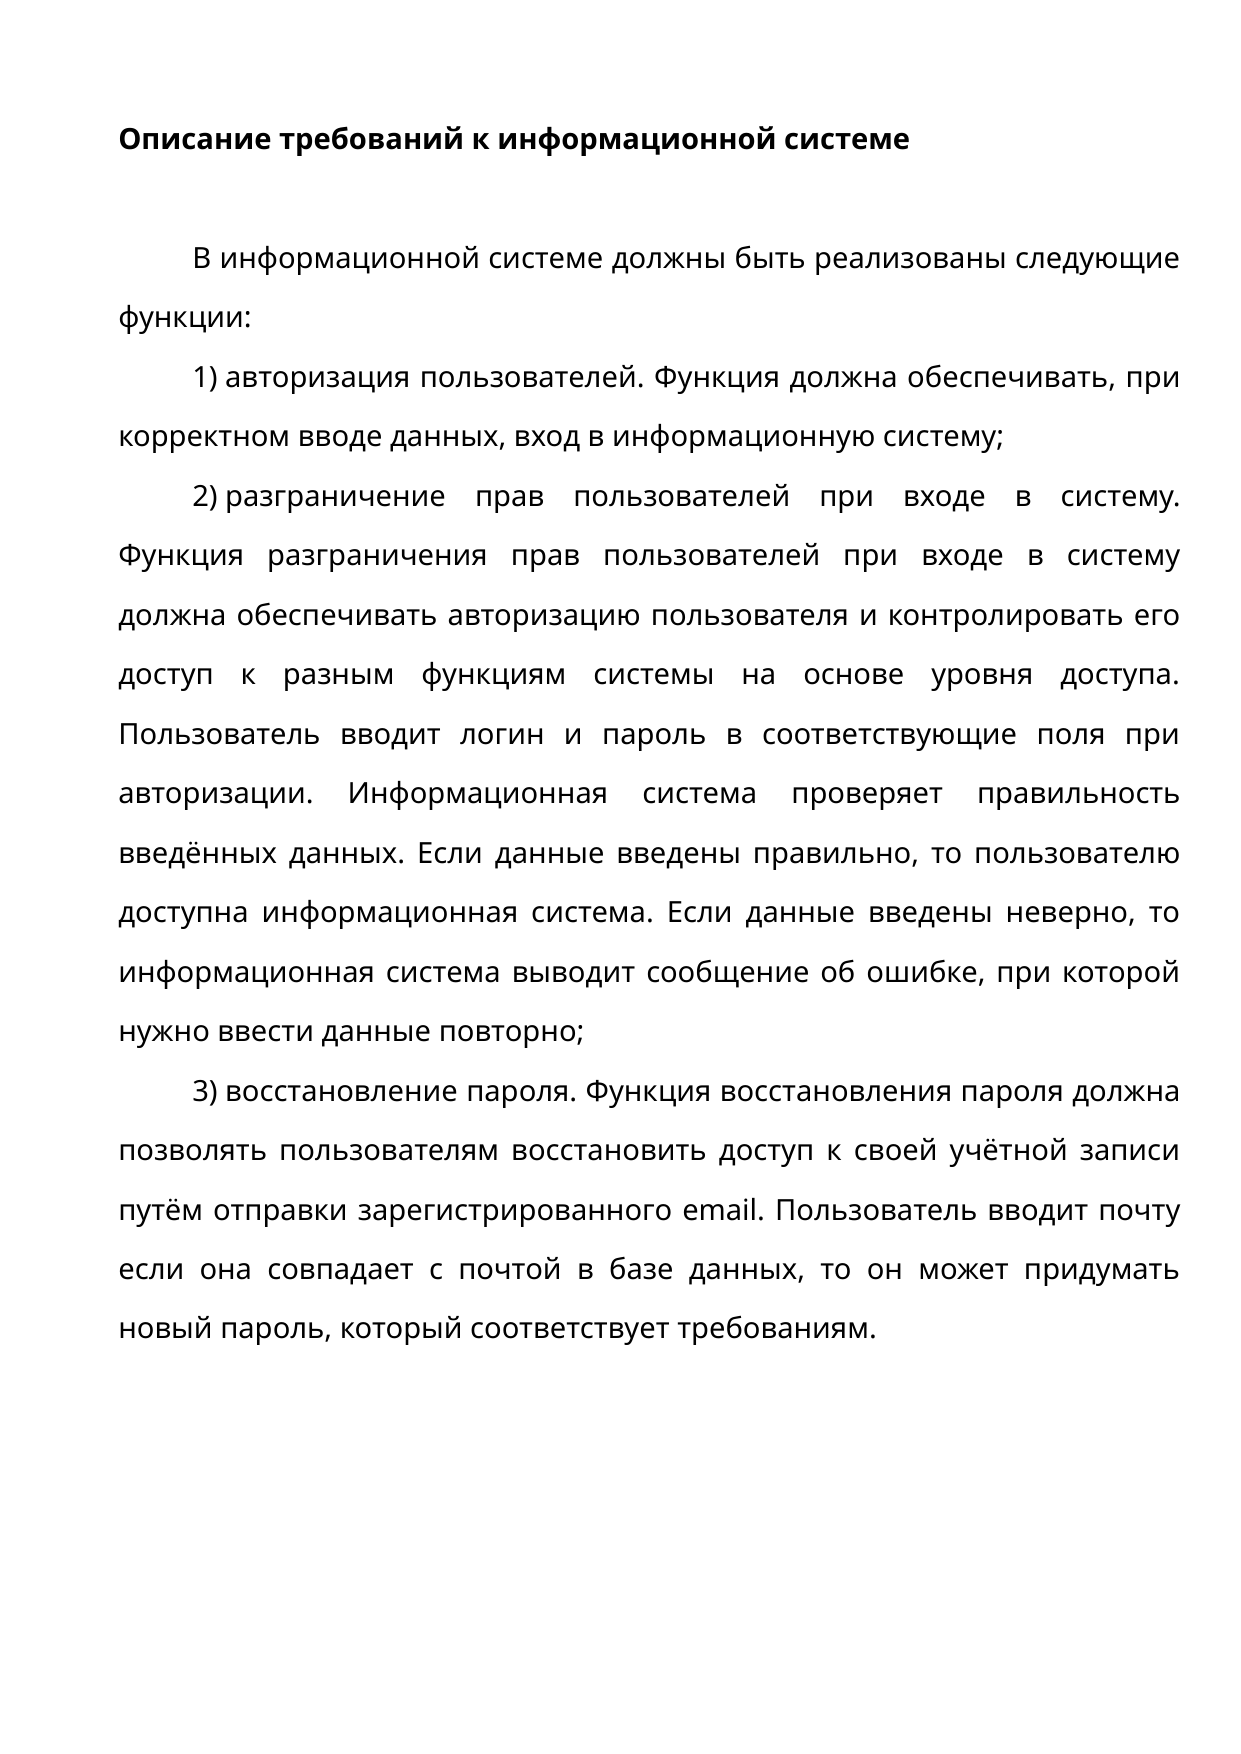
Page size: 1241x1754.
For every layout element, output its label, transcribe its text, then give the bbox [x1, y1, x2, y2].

list авторизация пользователей. Функция должна обеспечивать, при корректном вводе данных, вход в информационную систему; [118, 356, 1181, 455]
text В информационной системе должны быть реализованы следующие функции: [118, 237, 1181, 336]
subtitle Описание требований к информационной системе [118, 118, 1181, 158]
list восстановление пароля. Функция восстановления пароля должна позволять пользователям восстановить доступ к своей учётной записи путём отправки зарегистрированного email. Пользователь вводит почту если она совпадает с почтой в базе данных, то он может придумать новый пароль, который соответствует требованиям. [118, 1070, 1181, 1347]
list разграничение прав пользователей при входе в систему. Функция разграничения прав пользователей при входе в систему должна обеспечивать авторизацию пользователя и контролировать его доступ к разным функциям системы на основе уровня доступа. Пользователь вводит логин и пароль в соответствующие поля при авторизации. Информационная система проверяет правильность введённых данных. Если данные введены правильно, то пользователю доступна информационная система. Если данные введены неверно, то информационная система выводит сообщение об ошибке, при которой нужно ввести данные повторно; [118, 475, 1181, 1050]
